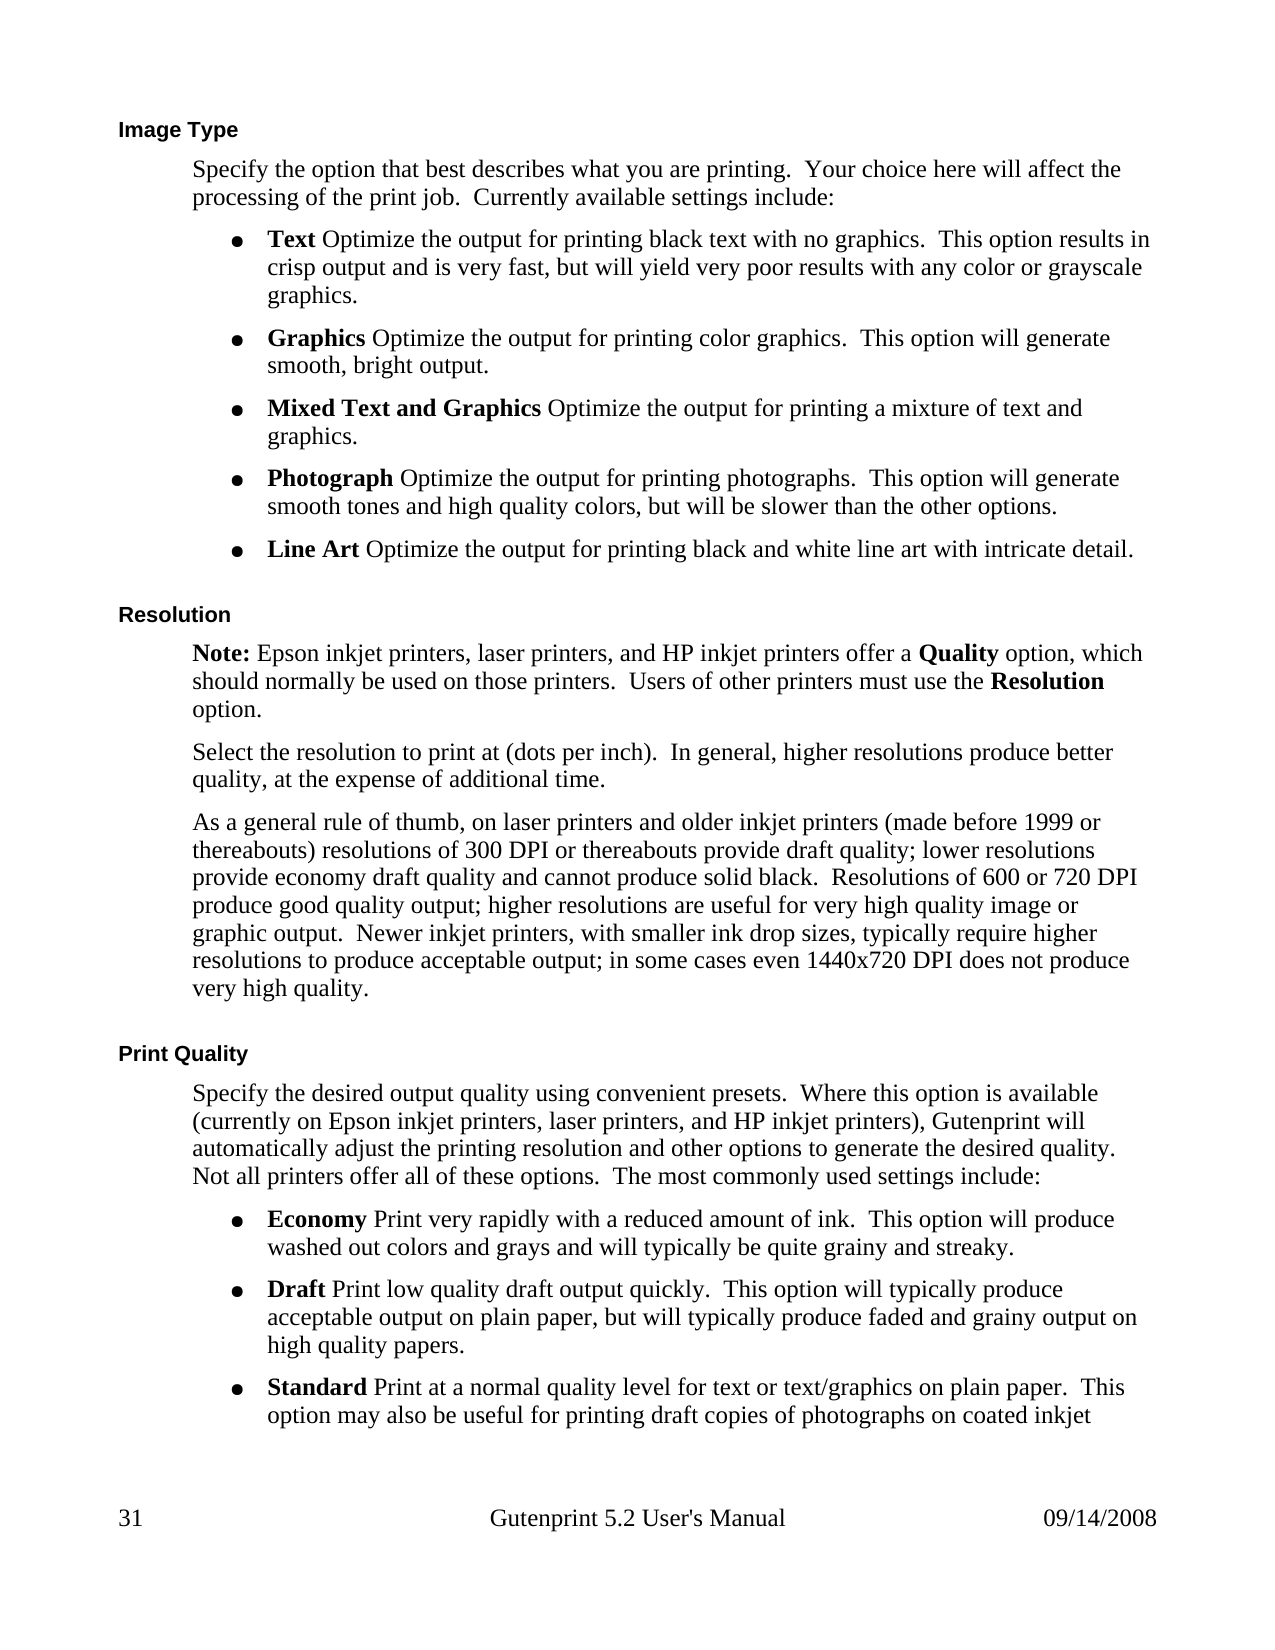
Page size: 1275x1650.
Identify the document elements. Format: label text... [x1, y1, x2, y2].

subtitle Image Type [118, 118, 1157, 143]
text Note: Epson inkjet printers, laser printers, and HP inkjet printers offer a Quality option, which should normally be used on those printers. Users of other printers must use the Resolution option. [192, 639, 1157, 723]
text Specify the option that best describes what you are printing. Your choice here will affect the processing of the print job. Currently available settings include: [192, 155, 1157, 211]
list Line Art Optimize the output for printing black and white line art with intricate detail. [229, 535, 1157, 563]
list Standard Print at a normal quality level for text or text/graphics on plain paper. This option may also be useful for printing draft copies of photographs on coated inkjet [229, 1373, 1157, 1429]
list Draft Print low quality draft output quickly. This option will typically produce acceptable output on plain paper, but will typically produce faded and grainy output on high quality papers. [229, 1275, 1157, 1358]
list Photograph Optimize the output for printing photographs. This option will generate smooth tones and high quality colors, but will be slower than the other options. [229, 464, 1157, 520]
text Select the resolution to print at (dots per inch). In general, higher resolutions produce better quality, at the expense of additional time. [192, 738, 1157, 793]
list Text Optimize the output for printing black text with no graphics. This option results in crisp output and is very fast, but will yield very poor results with any color or grayscale graphics. [229, 226, 1157, 309]
list Mixed Text and Graphics Optimize the output for printing a mixture of text and graphics. [229, 394, 1157, 449]
list Graphics Optimize the output for printing color graphics. This option will generate smooth, bright output. [229, 324, 1157, 379]
text Specify the desired output quality using convenient presets. Where this option is available (currently on Epson inkjet printers, laser printers, and HP inkjet printers), Gutenprint will automatically adjust the printing resolution and other options to generate the desired quality. Not all printers offer all of these options. The most commonly used settings include: [192, 1079, 1157, 1190]
list Economy Print very rapidly with a reduced amount of ink. This option will produce washed out colors and grays and will typically be quite grainy and streaky. [229, 1205, 1157, 1260]
subtitle Print Quality [118, 1042, 1157, 1067]
text As a general rule of thumb, on laser printers and older inkjet printers (made before 1999 or thereabouts) resolutions of 300 DPI or thereabouts provide draft quality; lower resolutions provide economy draft quality and cannot produce solid black. Resolutions of 600 or 720 DPI produce good quality output; higher resolutions are useful for very high quality image or graphic output. Newer inkjet printers, with smaller ink drop sizes, typically require higher resolutions to produce acceptable output; in some cases even 1440x720 DPI does not produce very high quality. [192, 808, 1157, 1002]
subtitle Resolution [118, 603, 1157, 627]
